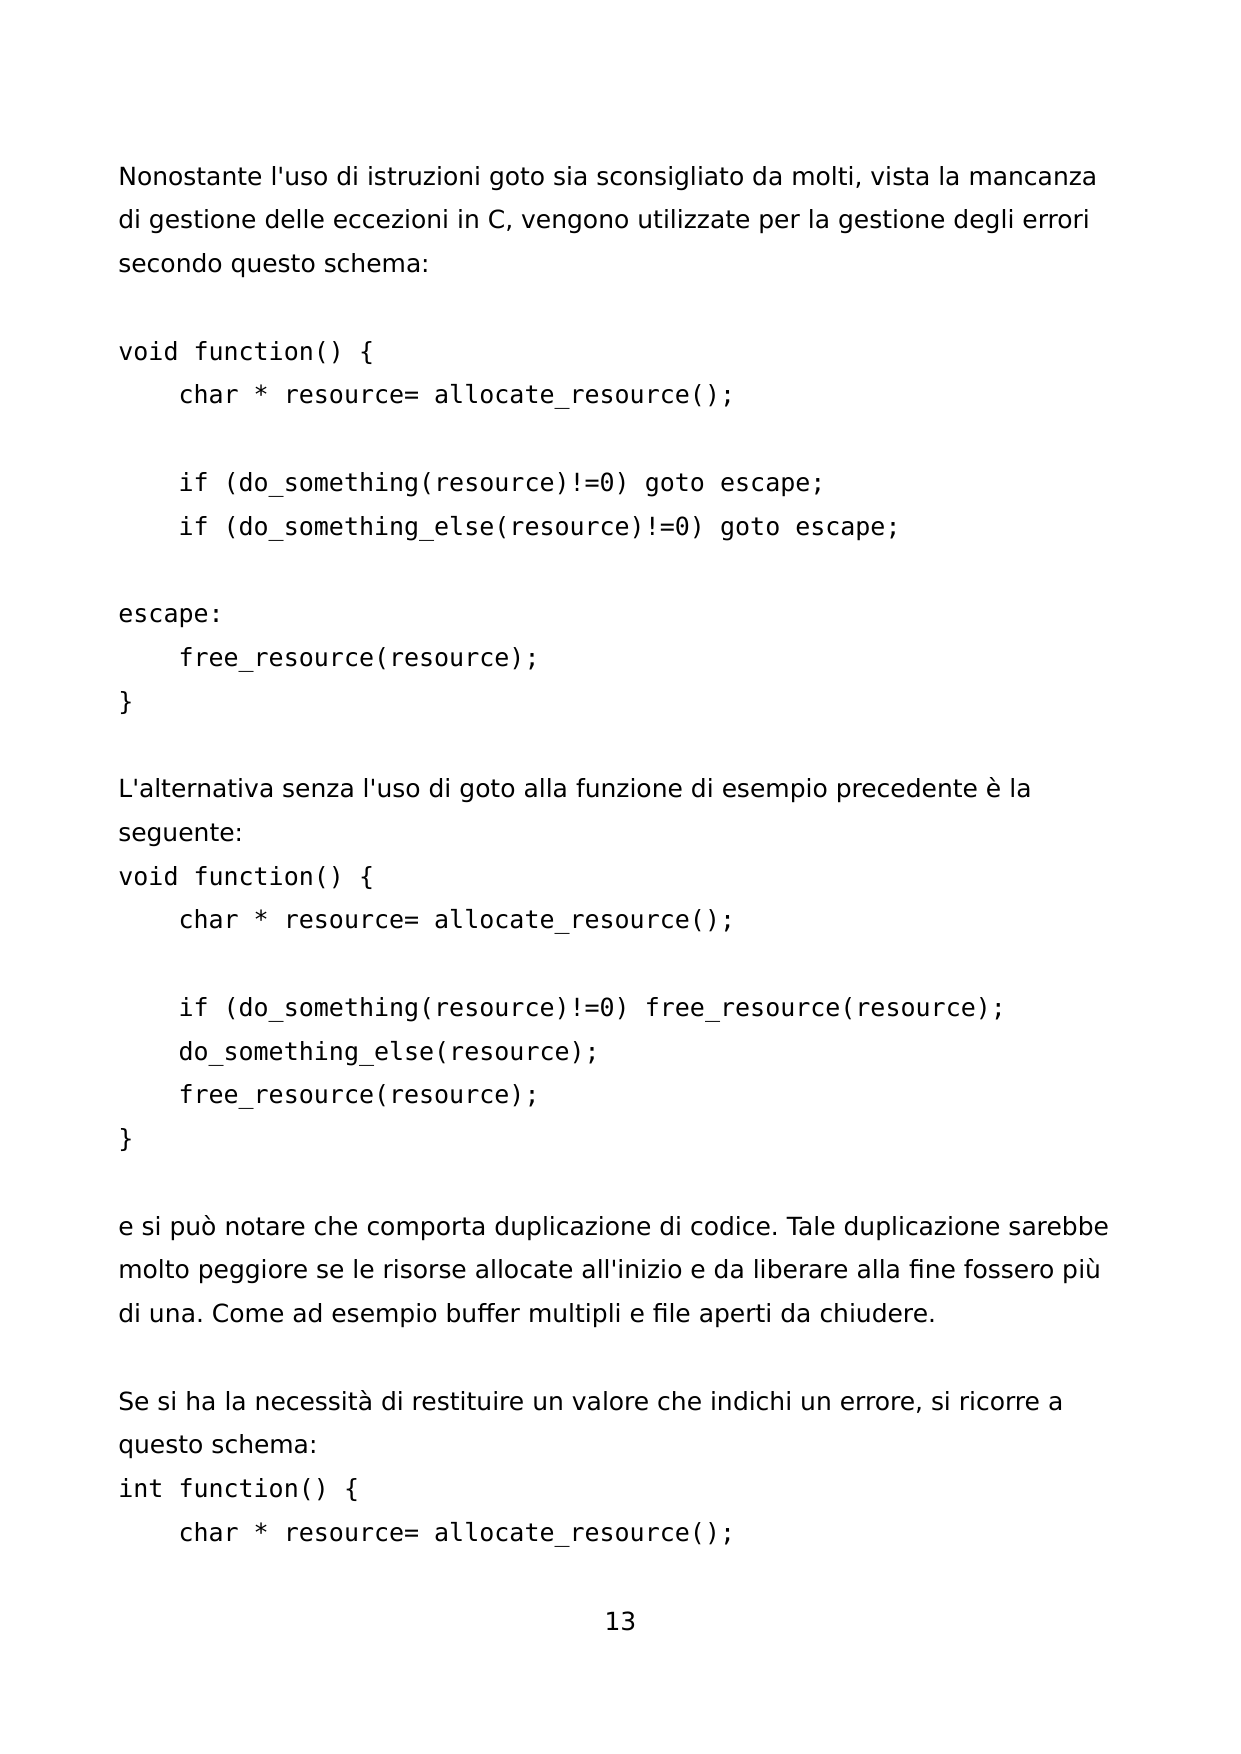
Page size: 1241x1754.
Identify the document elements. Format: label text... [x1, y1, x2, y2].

text } [118, 687, 1122, 716]
text Se si ha la necessità di restituire un valore che indichi un errore, si ricorre a questo schema: [118, 1387, 1122, 1460]
text int function() { [118, 1474, 1122, 1503]
text void function() { [118, 862, 1122, 891]
text if (do_something(resource)!=0) free_resource(resource); [118, 993, 1122, 1022]
text do_something_else(resource); [118, 1037, 1122, 1066]
text char * resource= allocate_resource(); [118, 906, 1122, 935]
text Nonostante l'uso di istruzioni goto sia sconsigliato da molti, vista la mancanza di gestione delle eccezioni in C, vengono utilizzate per la gestione degli errori secondo questo schema: [118, 162, 1122, 278]
text char * resource= allocate_resource(); [118, 1518, 1122, 1547]
text } [118, 1124, 1122, 1153]
text L'alternativa senza l'uso di goto alla funzione di esempio precedente è la seguente: [118, 774, 1122, 847]
text free_resource(resource); [118, 1081, 1122, 1110]
text e si può notare che comporta duplicazione di codice. Tale duplicazione sarebbe molto peggiore se le risorse allocate all'inizio e da liberare alla fine fossero più di una. Come ad esempio buffer multipli e file aperti da chiudere. [118, 1212, 1122, 1328]
text char * resource= allocate_resource(); [118, 381, 1122, 410]
text if (do_something_else(resource)!=0) goto escape; [118, 512, 1122, 541]
text free_resource(resource); [118, 643, 1122, 672]
text void function() { [118, 337, 1122, 366]
text escape: [118, 599, 1122, 628]
text if (do_something(resource)!=0) goto escape; [118, 468, 1122, 497]
